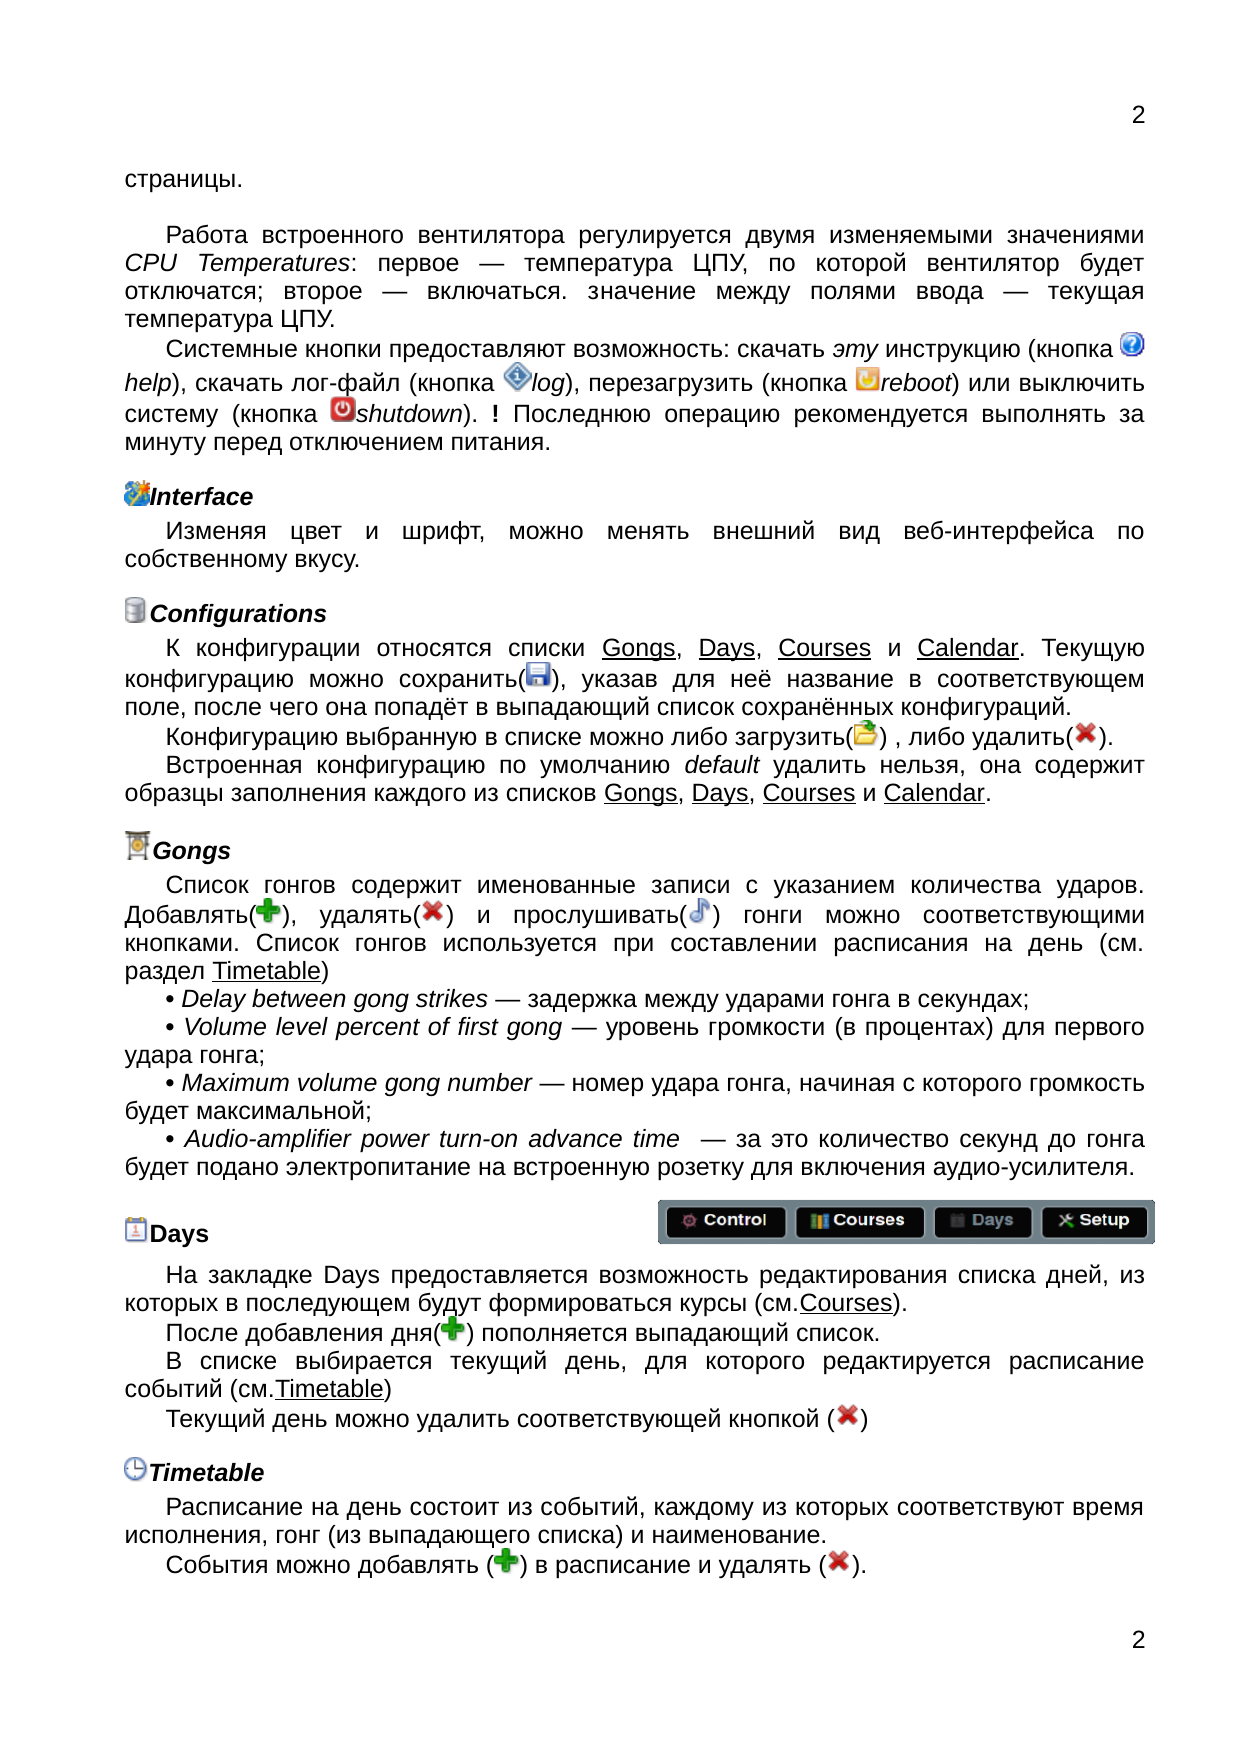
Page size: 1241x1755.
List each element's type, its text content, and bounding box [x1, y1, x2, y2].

text Системные кнопки предоставляют возможность: скачать эту инструкцию (кнопка help), скачать лог-файл (кнопка log), перезагрузить (кнопка reboot) или выключить систему (кнопка shutdown). ! Последнюю операцию рекомендуется выполнять за минуту перед отключением питания. [118, 333, 1152, 455]
picture [441, 1316, 466, 1342]
text Работа встроенного вентилятора регулируется двумя изменяемыми значениями CPU Temperatures: первое — температура ЦПУ, по которой вентилятор будет отключатся; второе — включаться. значение между полями ввода — текущая температура ЦПУ. [118, 221, 1152, 333]
text Встроенная конфигурацию по умолчанию default удалить нельзя, она содержит образцы заполнения каждого из списков Gongs, Days, Courses и Calendar. [118, 751, 1152, 807]
subtitle Interface [118, 474, 1152, 511]
picture [124, 480, 150, 506]
picture [1120, 332, 1146, 358]
picture [835, 1402, 861, 1428]
table_header Days [118, 1187, 649, 1254]
text Текущий день можно удалить соответствующей кнопкой () [118, 1403, 1152, 1433]
text Изменяя цвет и шрифт, можно менять внешний вид веб-интерфейса по собственному вкусу. [118, 511, 1152, 573]
text События можно добавлять () в расписание и удалять (). [118, 1549, 1152, 1586]
text Список гонгов содержит именованные записи с указанием количества ударов. Добавлять(), удалять() и прослушивать() гонги можно соответствующими кнопками. Список гонгов используется при составлении расписания на день (см. раздел Timetable) [118, 864, 1152, 985]
text • Maximum volume gong number — номер удара гонга, начиная с которого громкость будет максимальной; [118, 1069, 1152, 1124]
picture [124, 831, 152, 860]
picture [526, 662, 552, 687]
picture [826, 1548, 852, 1574]
picture [502, 362, 532, 392]
picture [420, 898, 446, 924]
picture [124, 1217, 150, 1243]
picture [854, 720, 879, 746]
table_header [650, 1187, 1152, 1254]
picture [855, 366, 881, 392]
text К конфигурации относятся списки Gongs, Days, Courses и Calendar. Текущую конфигурацию можно сохранить(), указав для неё название в соответствующем поле, после чего она попадёт в выпадающий список сохранённых конфигураций. [118, 628, 1152, 720]
picture [656, 1198, 1158, 1248]
picture [687, 898, 713, 924]
text На закладке Days предоставляется возможность редактирования списка дней, из которых в последующем будут формироваться курсы (см.Courses). [118, 1254, 1152, 1316]
text Расписание на день состоит из событий, каждому из которых соответствуют время исполнения, гонг (из выпадающего списка) и наименование. [118, 1487, 1152, 1549]
picture [494, 1548, 520, 1574]
picture [124, 1457, 148, 1482]
text Конфигурацию выбранную в списке можно либо загрузить() , либо удалить(). [118, 720, 1152, 751]
text В списке выбирается текущий день, для которого редактируется расписание событий (см.Timetable) [118, 1347, 1152, 1403]
subtitle Timetable [118, 1452, 1152, 1487]
text • Volume level percent of first gong — уровень громкости (в процентах) для первого удара гонга; [118, 1013, 1152, 1069]
text • Delay between gong strikes — задержка между ударами гонга в секундах; [118, 985, 1152, 1013]
picture [256, 898, 282, 924]
text После добавления дня() пополняется выпадающий список. [118, 1316, 1152, 1347]
subtitle Configurations [118, 591, 1152, 628]
subtitle Gongs [118, 825, 1152, 864]
picture [124, 597, 150, 623]
picture [1073, 720, 1099, 746]
text • Audio-amplifier power turn-on advance time — за это количество секунд до гонга будет подано электропитание на встроенную розетку для включения аудио-усилителя. [118, 1124, 1152, 1187]
picture [330, 396, 356, 422]
text страницы. [118, 159, 1152, 193]
